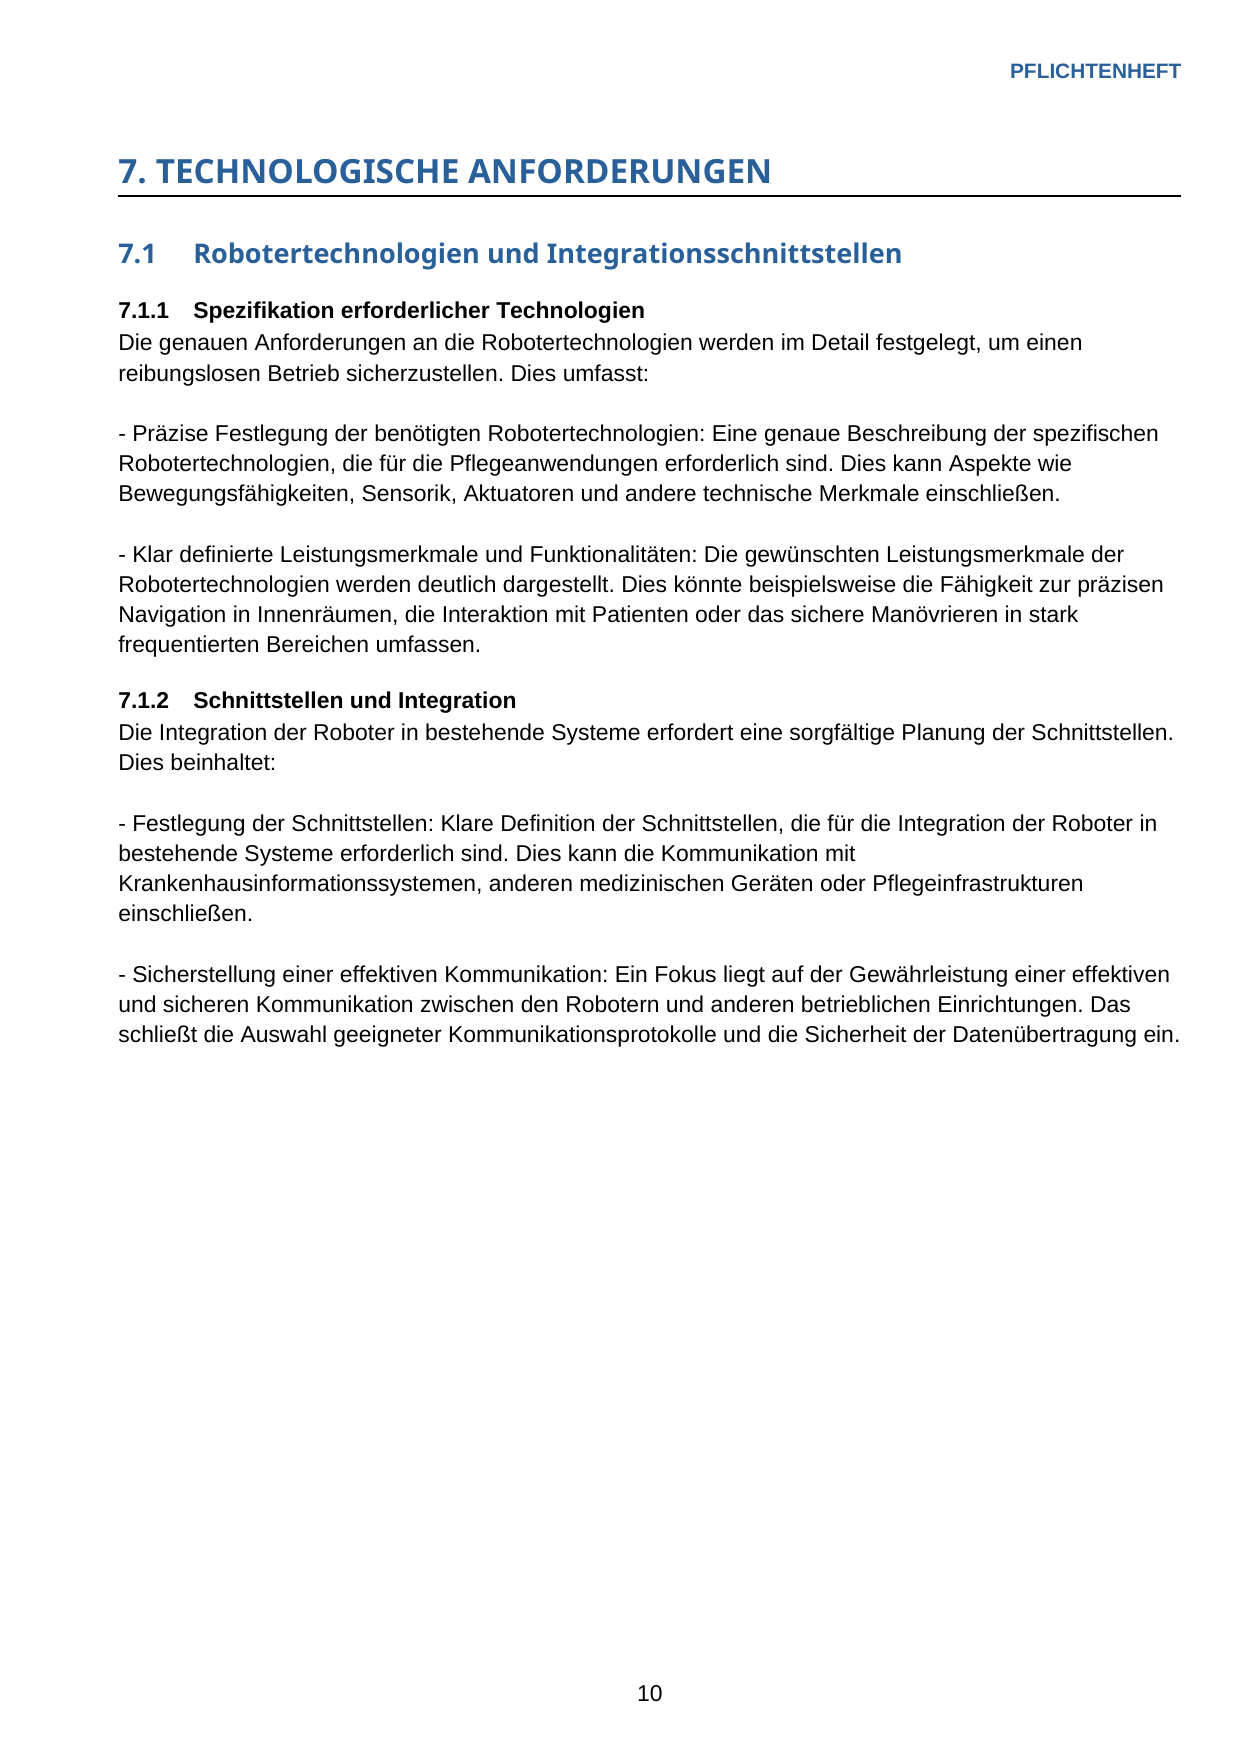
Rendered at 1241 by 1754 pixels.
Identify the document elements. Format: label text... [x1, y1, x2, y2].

text - Festlegung der Schnittstellen: Klare Definition der Schnittstellen, die für die Integration der Roboter in bestehende Systeme erforderlich sind. Dies kann die Kommunikation mit Krankenhausinformationssystemen, anderen medizinischen Geräten oder Pflegeinfrastrukturen einschließen. [118, 810, 1181, 927]
text Die genauen Anforderungen an die Robotertechnologien werden im Detail festgelegt, um einen reibungslosen Betrieb sicherzustellen. Dies umfasst: [118, 329, 1181, 386]
text - Sicherstellung einer effektiven Kommunikation: Ein Fokus liegt auf der Gewährleistung einer effektiven und sicheren Kommunikation zwischen den Robotern und anderen betrieblichen Einrichtungen. Das schließt die Auswahl geeigneter Kommunikationsprotokolle und die Sicherheit der Datenübertragung ein. [118, 961, 1181, 1048]
text - Präzise Festlegung der benötigten Robotertechnologien: Eine genaue Beschreibung der spezifischen Robotertechnologien, die für die Pflegeanwendungen erforderlich sind. Dies kann Aspekte wie Bewegungsfähigkeiten, Sensorik, Aktuatoren und andere technische Merkmale einschließen. [118, 420, 1181, 507]
subtitle Robotertechnologien und Integrationsschnittstellen [118, 235, 1181, 272]
subtitle Technologische Anforderungen [118, 148, 1181, 195]
text - Klar definierte Leistungsmerkmale und Funktionalitäten: Die gewünschten Leistungsmerkmale der Robotertechnologien werden deutlich dargestellt. Dies könnte beispielsweise die Fähigkeit zur präzisen Navigation in Innenräumen, die Interaktion mit Patienten oder das sichere Manövrieren in stark frequentierten Bereichen umfassen. [118, 541, 1181, 658]
subtitle Spezifikation erforderlicher Technologien [118, 297, 1181, 323]
subtitle Schnittstellen und Integration [118, 687, 1181, 713]
text Die Integration der Roboter in bestehende Systeme erfordert eine sorgfältige Planung der Schnittstellen. Dies beinhaltet: [118, 719, 1181, 776]
